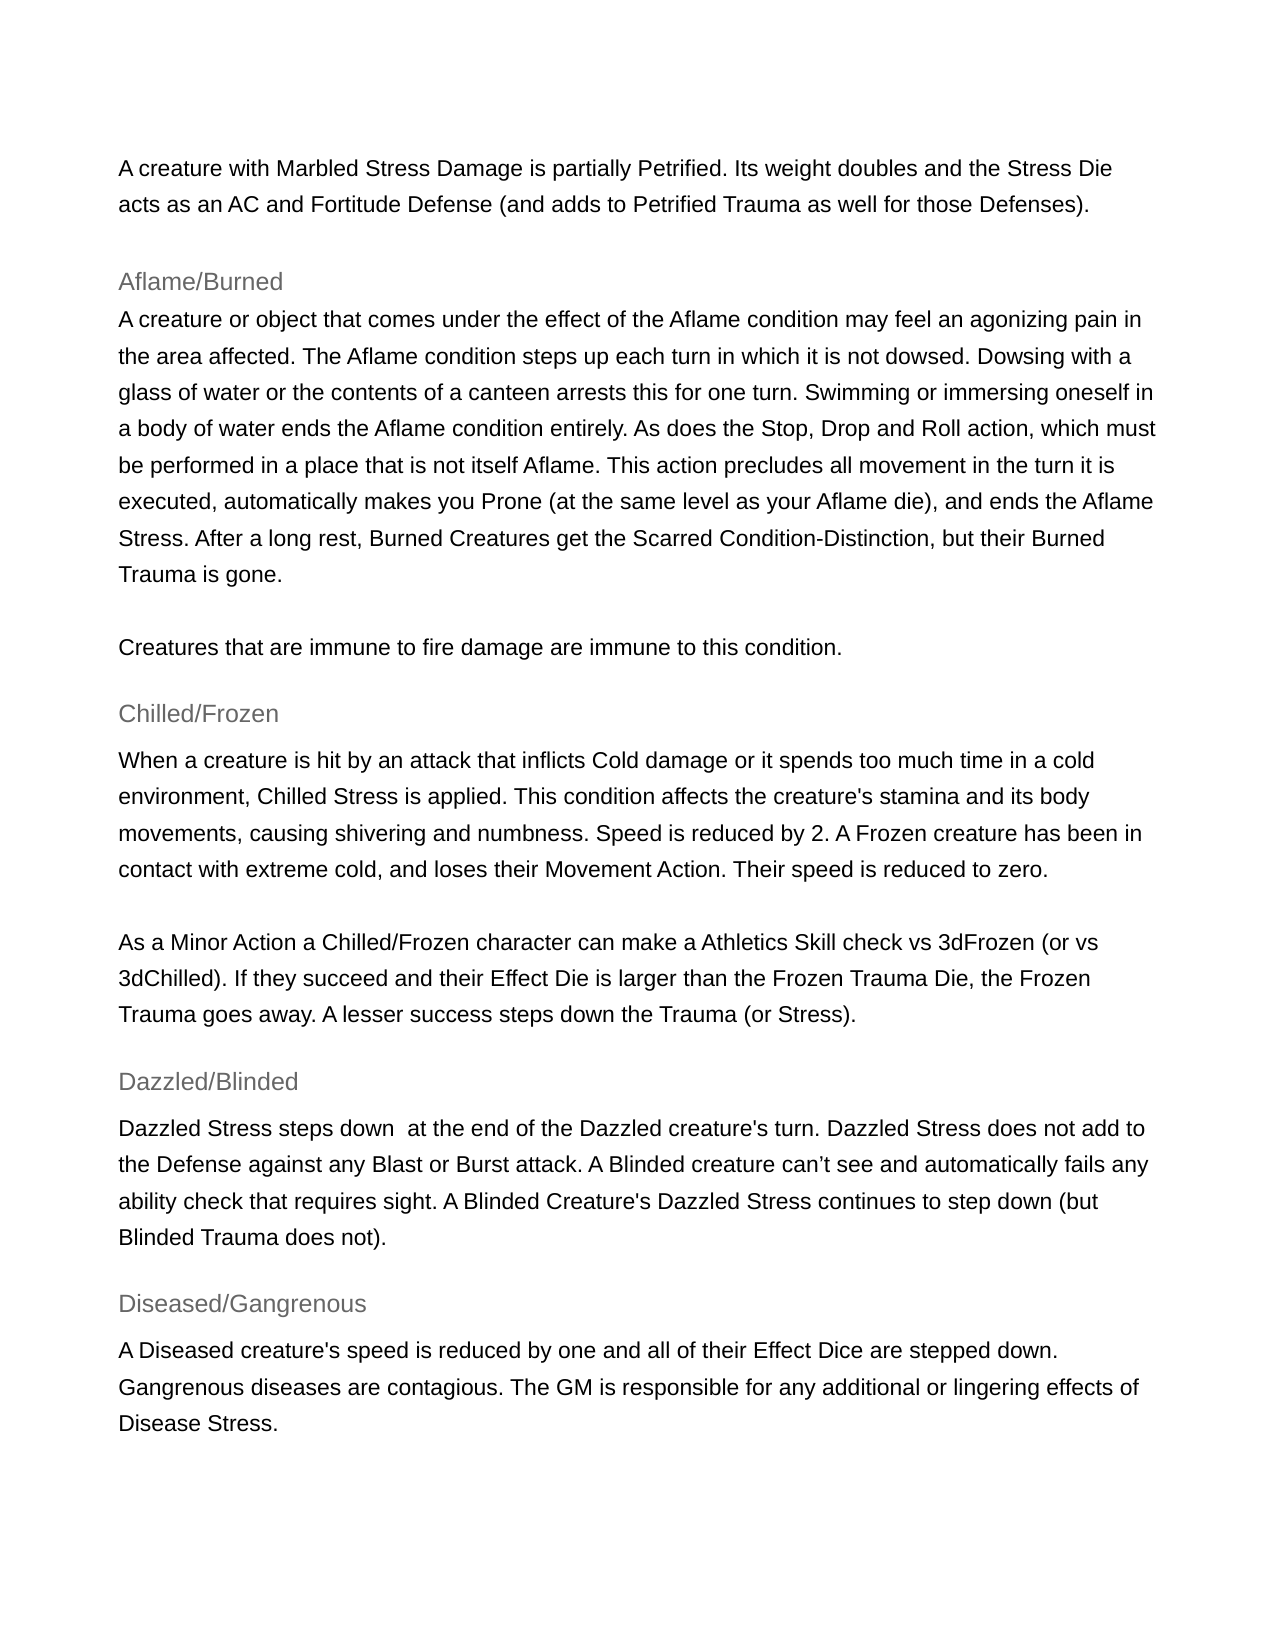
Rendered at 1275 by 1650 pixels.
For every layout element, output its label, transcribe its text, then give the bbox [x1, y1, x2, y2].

text Aflame/Burned [118, 267, 1157, 296]
subtitle Dazzled/Blinded [118, 1067, 1157, 1096]
text A Diseased creature's speed is reduced by one and all of their Effect Dice are stepped down. Gangrenous diseases are contagious. The GM is responsible for any additional or lingering effects of Disease Stress. [118, 1337, 1157, 1436]
text When a creature is hit by an attack that inflicts Cold damage or it spends too much time in a cold environment, Chilled Stress is applied. This condition affects the creature's stamina and its body movements, causing shivering and numbness. Speed is reduced by 2. A Frozen creature has been in contact with extreme cold, and loses their Movement Action. Their speed is reduced to zero. [118, 747, 1157, 882]
text As a Minor Action a Chilled/Frozen character can make a Athletics Skill check vs 3dFrozen (or vs 3dChilled). If they succeed and their Effect Die is larger than the Frozen Trauma Die, the Frozen Trauma goes away. A lesser success steps down the Trauma (or Stress). [118, 929, 1157, 1028]
subtitle Diseased/Gangrenous [118, 1289, 1157, 1318]
text Dazzled Stress steps down at the end of the Dazzled creature's turn. Dazzled Stress does not add to the Defense against any Blast or Burst attack. A Blinded creature can’t see and automatically fails any ability check that requires sight. A Blinded Creature's Dazzled Stress continues to step down (but Blinded Trauma does not). [118, 1115, 1157, 1250]
text Creatures that are immune to fire damage are immune to this condition. [118, 633, 1157, 660]
subtitle Chilled/Frozen [118, 699, 1157, 728]
text A creature or object that comes under the effect of the Aflame condition may feel an agonizing pain in the area affected. The Aflame condition steps up each turn in which it is not dowsed. Dowsing with a glass of water or the contents of a canteen arrests this for one turn. Swimming or immersing oneself in a body of water ends the Aflame condition entirely. As does the Stop, Drop and Roll action, which must be performed in a place that is not itself Aflame. This action precludes all movement in the turn it is executed, automatically makes you Prone (at the same level as your Aflame die), and ends the Aflame Stress. After a long rest, Burned Creatures get the Scarred Condition-Distinction, but their Burned Trauma is gone. [118, 306, 1157, 587]
text A creature with Marbled Stress Damage is partially Petrified. Its weight doubles and the Stress Die acts as an AC and Fortitude Defense (and adds to Petrified Trauma as well for those Defenses). [118, 154, 1157, 217]
